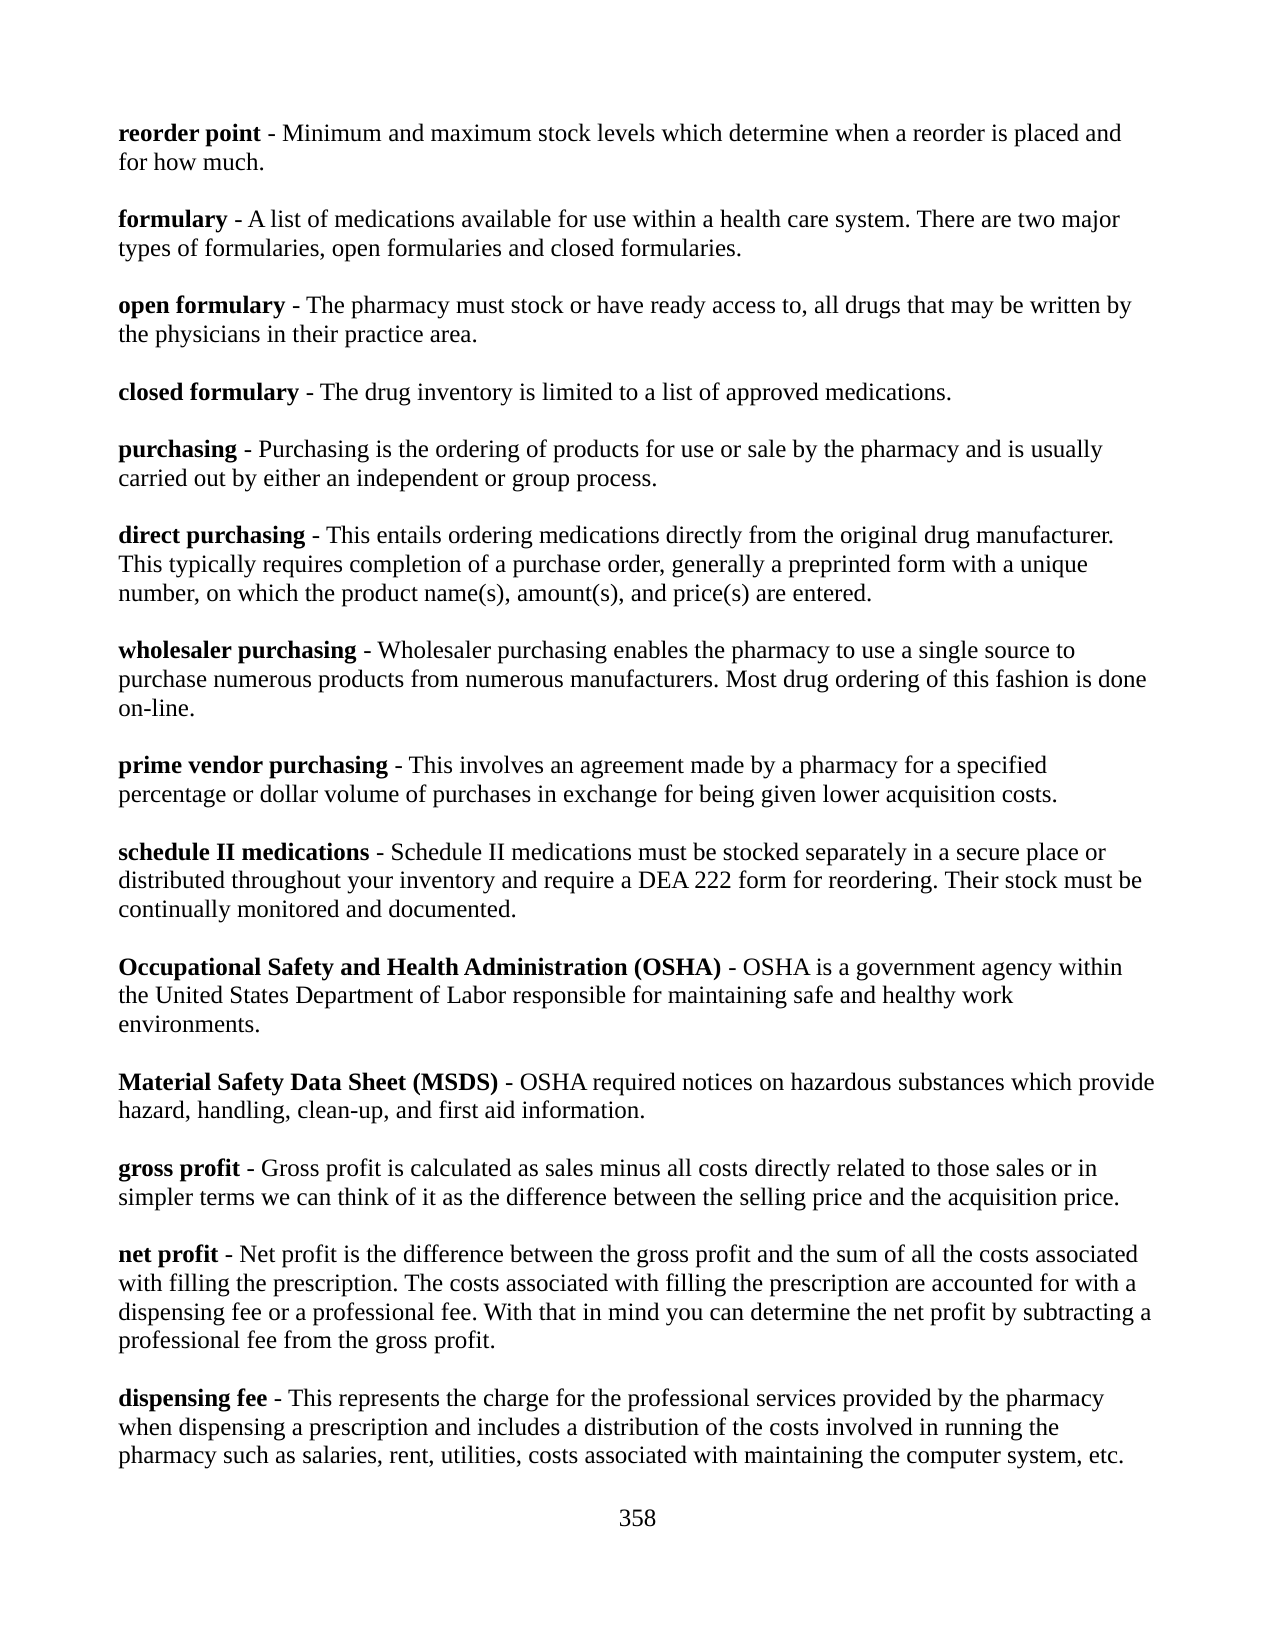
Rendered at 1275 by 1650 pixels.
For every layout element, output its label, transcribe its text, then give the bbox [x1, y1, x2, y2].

text dispensing fee - This represents the charge for the professional services provided by the pharmacy when dispensing a prescription and includes a distribution of the costs involved in running the pharmacy such as salaries, rent, utilities, costs associated with maintaining the computer system, etc. [118, 1383, 1157, 1469]
text direct purchasing - This entails ordering medications directly from the original drug manufacturer. This typically requires completion of a purchase order, generally a preprinted form with a unique number, on which the product name(s), amount(s), and price(s) are entered. [118, 521, 1157, 607]
text prime vendor purchasing - This involves an agreement made by a pharmacy for a specified percentage or dollar volume of purchases in exchange for being given lower acquisition costs. [118, 751, 1157, 808]
text formulary - A list of medications available for use within a health care system. There are two major types of formularies, open formularies and closed formularies. [118, 204, 1157, 262]
text open formulary - The pharmacy must stock or have ready access to, all drugs that may be written by the physicians in their practice area. [118, 291, 1157, 348]
text gross profit - Gross profit is calculated as sales minus all costs directly related to those sales or in simpler terms we can think of it as the difference between the selling price and the acquisition price. [118, 1153, 1157, 1211]
text reorder point - Minimum and maximum stock levels which determine when a reorder is placed and for how much. [118, 118, 1157, 176]
text Occupational Safety and Health Administration (OSHA) - OSHA is a government agency within the United States Department of Labor responsible for maintaining safe and healthy work environments. [118, 952, 1157, 1038]
text wholesaler purchasing - Wholesaler purchasing enables the pharmacy to use a single source to purchase numerous products from numerous manufacturers. Most drug ordering of this fashion is done on-line. [118, 636, 1157, 722]
text purchasing - Purchasing is the ordering of products for use or sale by the pharmacy and is usually carried out by either an independent or group process. [118, 434, 1157, 492]
text closed formulary - The drug inventory is limited to a list of approved medications. [118, 377, 1157, 406]
text net profit - Net profit is the difference between the gross profit and the sum of all the costs associated with filling the prescription. The costs associated with filling the prescription are accounted for with a dispensing fee or a professional fee. With that in mind you can determine the net profit by subtracting a professional fee from the gross profit. [118, 1239, 1157, 1354]
text schedule II medications - Schedule II medications must be stocked separately in a secure place or distributed throughout your inventory and require a DEA 222 form for reordering. Their stock must be continually monitored and documented. [118, 837, 1157, 923]
text Material Safety Data Sheet (MSDS) - OSHA required notices on hazardous substances which provide hazard, handling, clean-up, and first aid information. [118, 1067, 1157, 1124]
